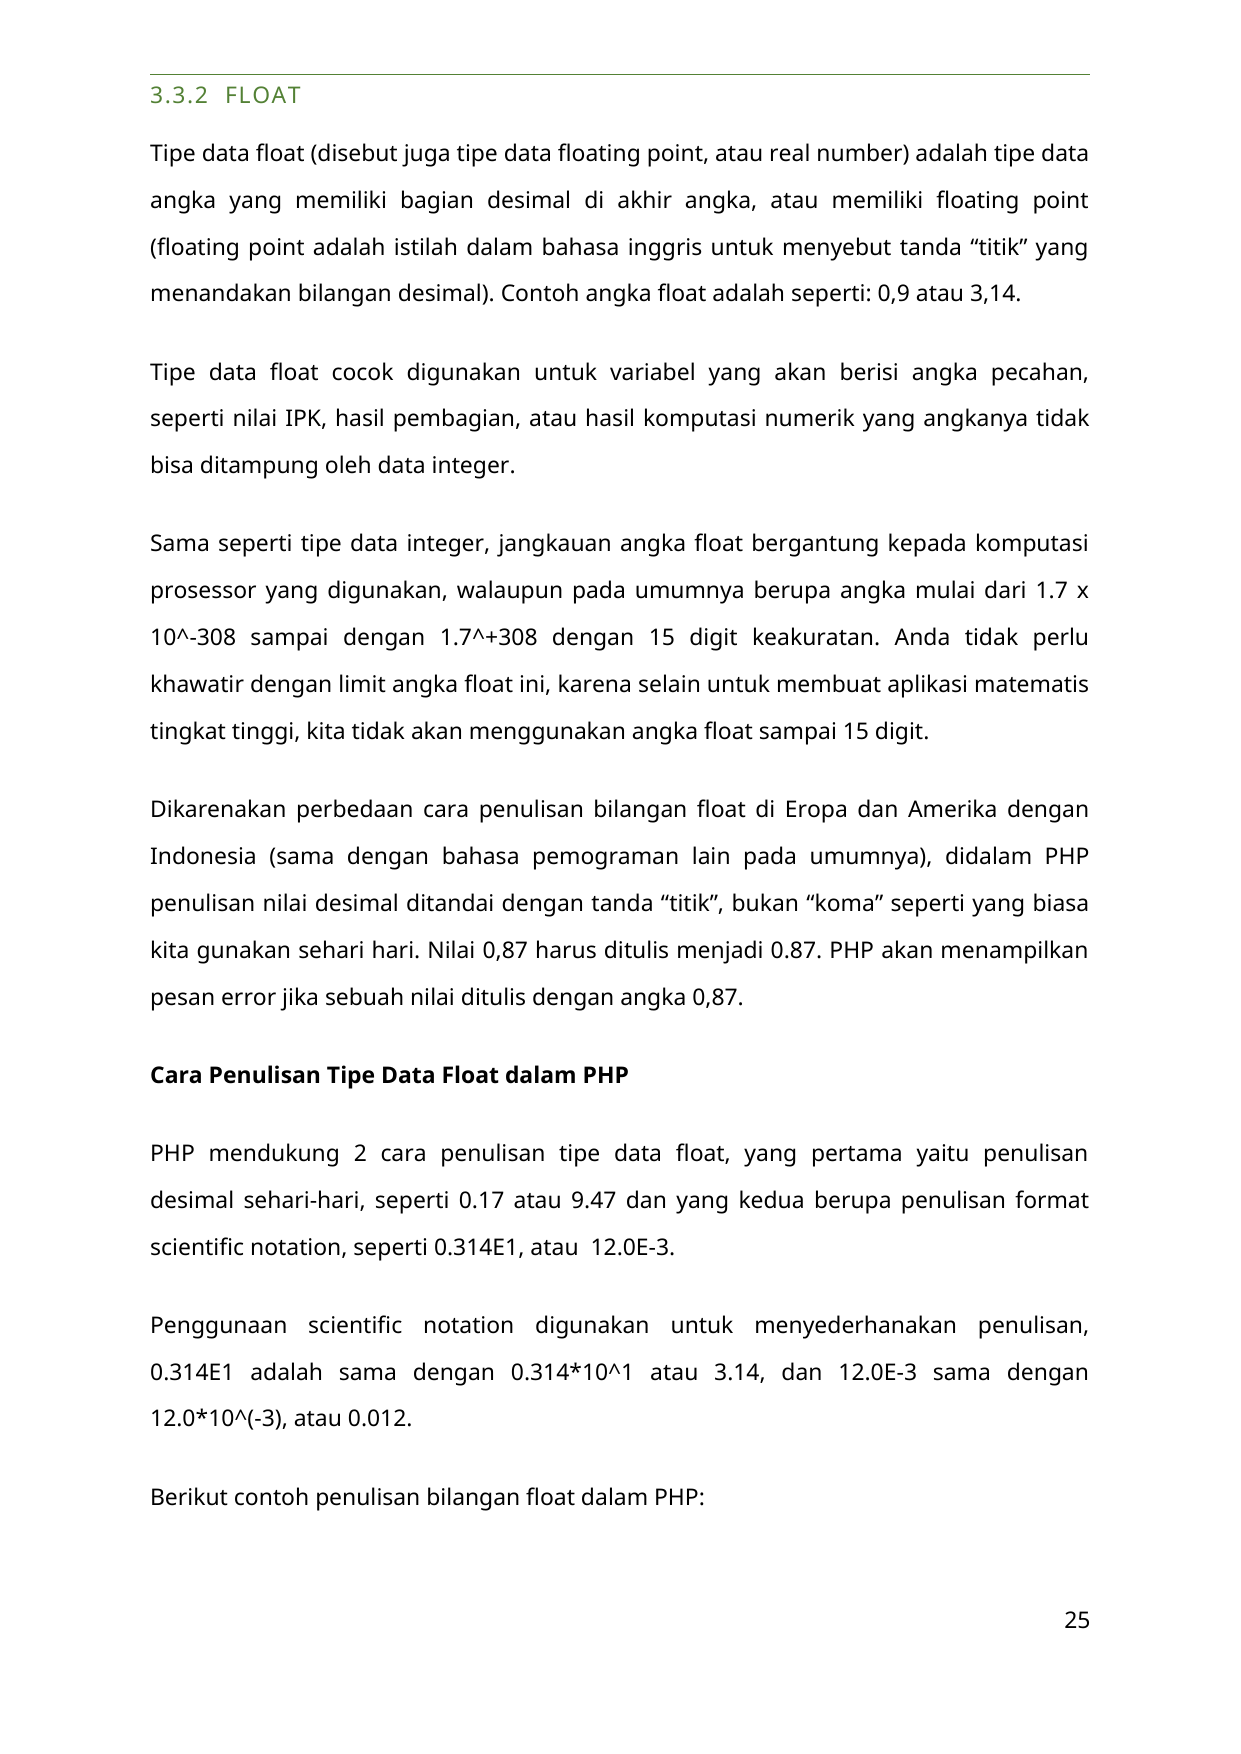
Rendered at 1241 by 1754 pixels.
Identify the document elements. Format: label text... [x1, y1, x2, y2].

text Berikut contoh penulisan bilangan float dalam PHP: [150, 1481, 1090, 1512]
text PHP mendukung 2 cara penulisan tipe data float, yang pertama yaitu penulisan desimal sehari-hari, seperti 0.17 atau 9.47 dan yang kedua berupa penulisan format scientific notation, seperti 0.314E1, atau 12.0E-3. [150, 1137, 1090, 1262]
text Sama seperti tipe data integer, jangkauan angka float bergantung kepada komputasi prosessor yang digunakan, walaupun pada umumnya berupa angka mulai dari 1.7 x 10^-308 sampai dengan 1.7^+308 dengan 15 digit keakuratan. Anda tidak perlu khawatir dengan limit angka float ini, karena selain untuk membuat aplikasi matematis tingkat tinggi, kita tidak akan menggunakan angka float sampai 15 digit. [150, 527, 1090, 746]
text Tipe data float cocok digunakan untuk variabel yang akan berisi angka pecahan, seperti nilai IPK, hasil pembagian, atau hasil komputasi numerik yang angkanya tidak bisa ditampung oleh data integer. [150, 356, 1090, 481]
text Dikarenakan perbedaan cara penulisan bilangan float di Eropa dan Amerika dengan Indonesia (sama dengan bahasa pemograman lain pada umumnya), didalam PHP penulisan nilai desimal ditandai dengan tanda “titik”, bukan “koma” seperti yang biasa kita gunakan sehari hari. Nilai 0,87 harus ditulis menjadi 0.87. PHP akan menampilkan pesan error jika sebuah nilai ditulis dengan angka 0,87. [150, 793, 1090, 1012]
text Cara Penulisan Tipe Data Float dalam PHP [150, 1059, 1090, 1090]
subtitle Float [150, 75, 1090, 111]
text Tipe data float (disebut juga tipe data floating point, atau real number) adalah tipe data angka yang memiliki bagian desimal di akhir angka, atau memiliki floating point (floating point adalah istilah dalam bahasa inggris untuk menyebut tanda “titik” yang menandakan bilangan desimal). Contoh angka float adalah seperti: 0,9 atau 3,14. [150, 137, 1090, 309]
text Penggunaan scientific notation digunakan untuk menyederhanakan penulisan, 0.314E1 adalah sama dengan 0.314*10^1 atau 3.14, dan 12.0E-3 sama dengan 12.0*10^(-3), atau 0.012. [150, 1309, 1090, 1434]
